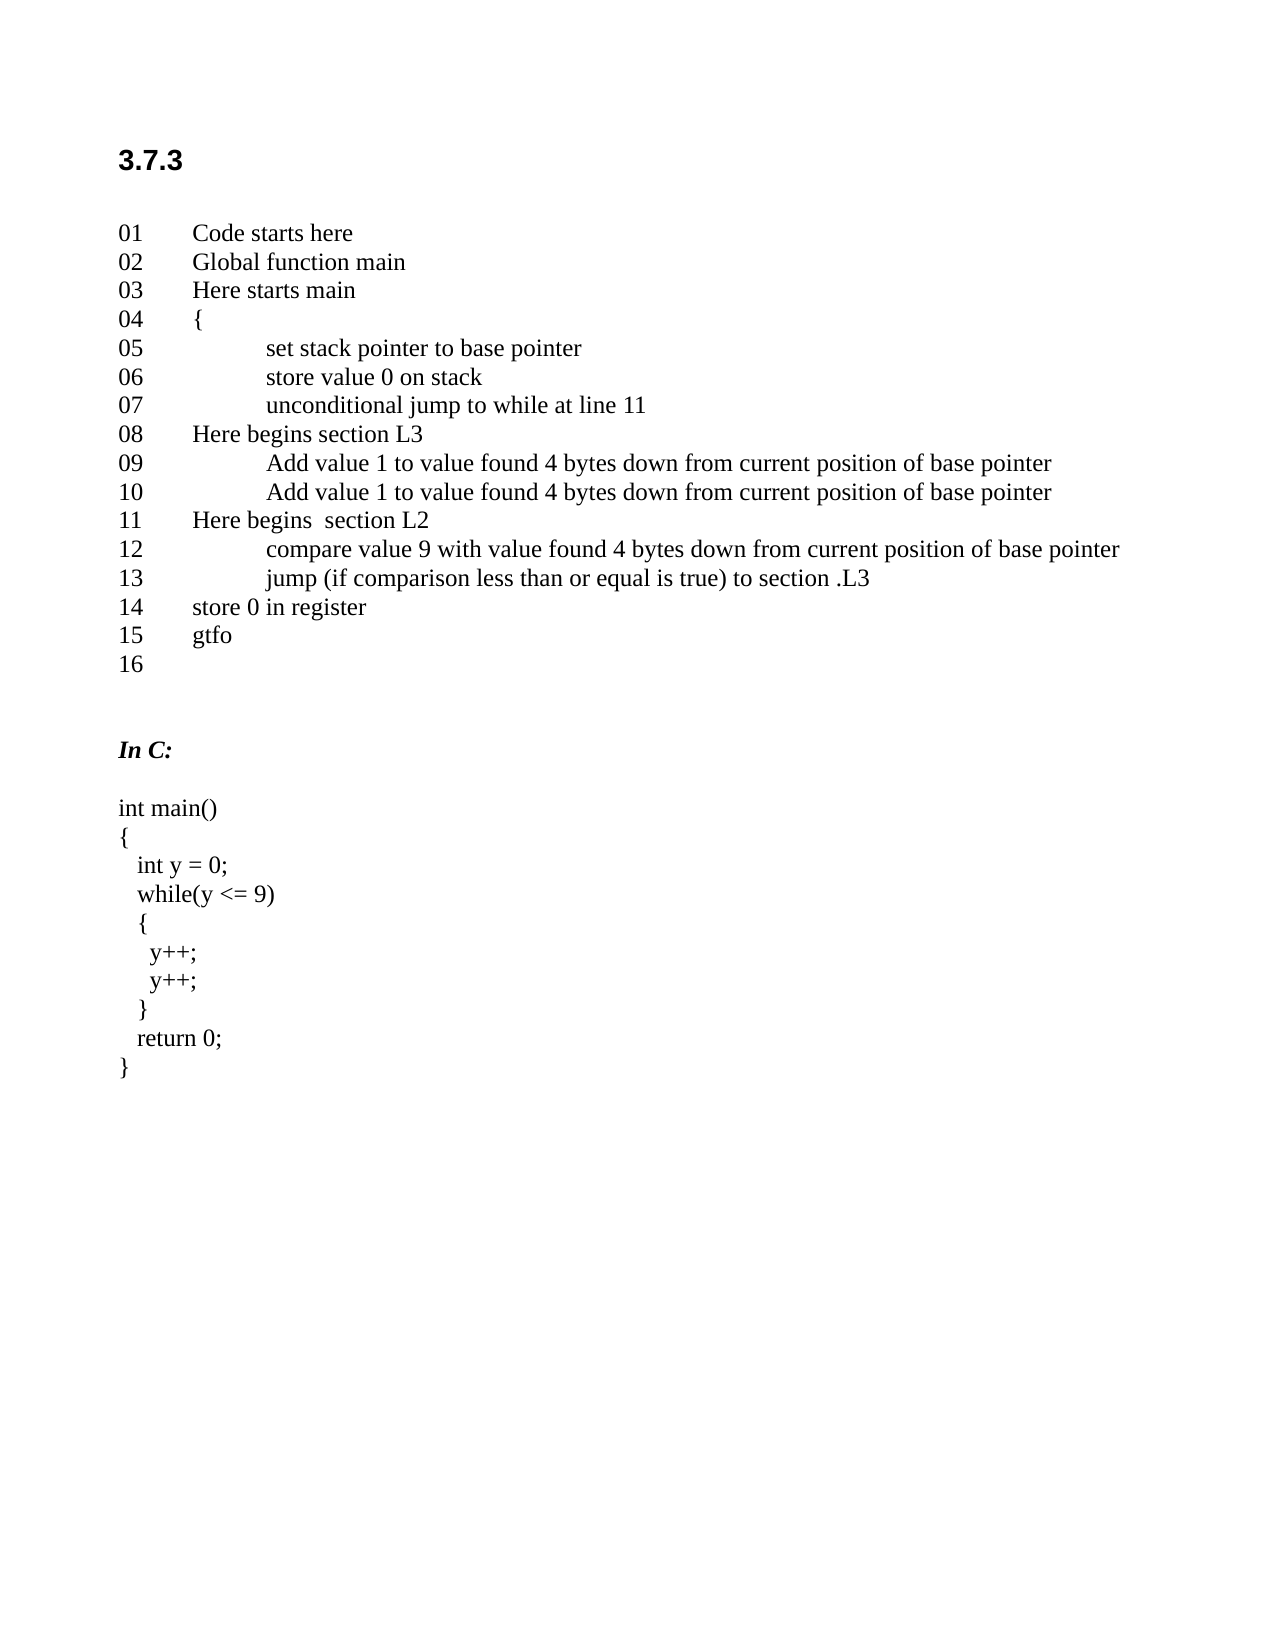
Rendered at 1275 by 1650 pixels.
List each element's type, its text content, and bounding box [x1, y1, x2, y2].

text 03 Here starts main [118, 275, 1157, 304]
text In C: [118, 735, 1157, 764]
text } [118, 1052, 1157, 1080]
text 16 [118, 649, 1157, 678]
text 07 unconditional jump to while at line 11 [118, 390, 1157, 419]
text int main() [118, 793, 1157, 822]
subtitle 3.7.3 [118, 143, 1157, 177]
text 14 store 0 in register [118, 592, 1157, 620]
text while(y <= 9) [118, 879, 1157, 908]
text 05 set stack pointer to base pointer [118, 333, 1157, 362]
text return 0; [118, 1023, 1157, 1052]
text 10 Add value 1 to value found 4 bytes down from current position of base pointer [118, 477, 1157, 505]
text 06 store value 0 on stack [118, 362, 1157, 390]
text int y = 0; [118, 850, 1157, 879]
text 04 { [118, 304, 1157, 333]
text y++; [118, 965, 1157, 994]
text 13 jump (if comparison less than or equal is true) to section .L3 [118, 563, 1157, 592]
text { [118, 908, 1157, 937]
text } [118, 994, 1157, 1023]
text 09 Add value 1 to value found 4 bytes down from current position of base pointer [118, 448, 1157, 477]
text 02 Global function main [118, 247, 1157, 275]
text 12 compare value 9 with value found 4 bytes down from current position of base pointer [118, 534, 1157, 563]
text 15 gtfo [118, 620, 1157, 649]
text 01 Code starts here [118, 218, 1157, 247]
text y++; [118, 937, 1157, 965]
text 11 Here begins section L2 [118, 505, 1157, 534]
text { [118, 822, 1157, 850]
text 08 Here begins section L3 [118, 419, 1157, 448]
